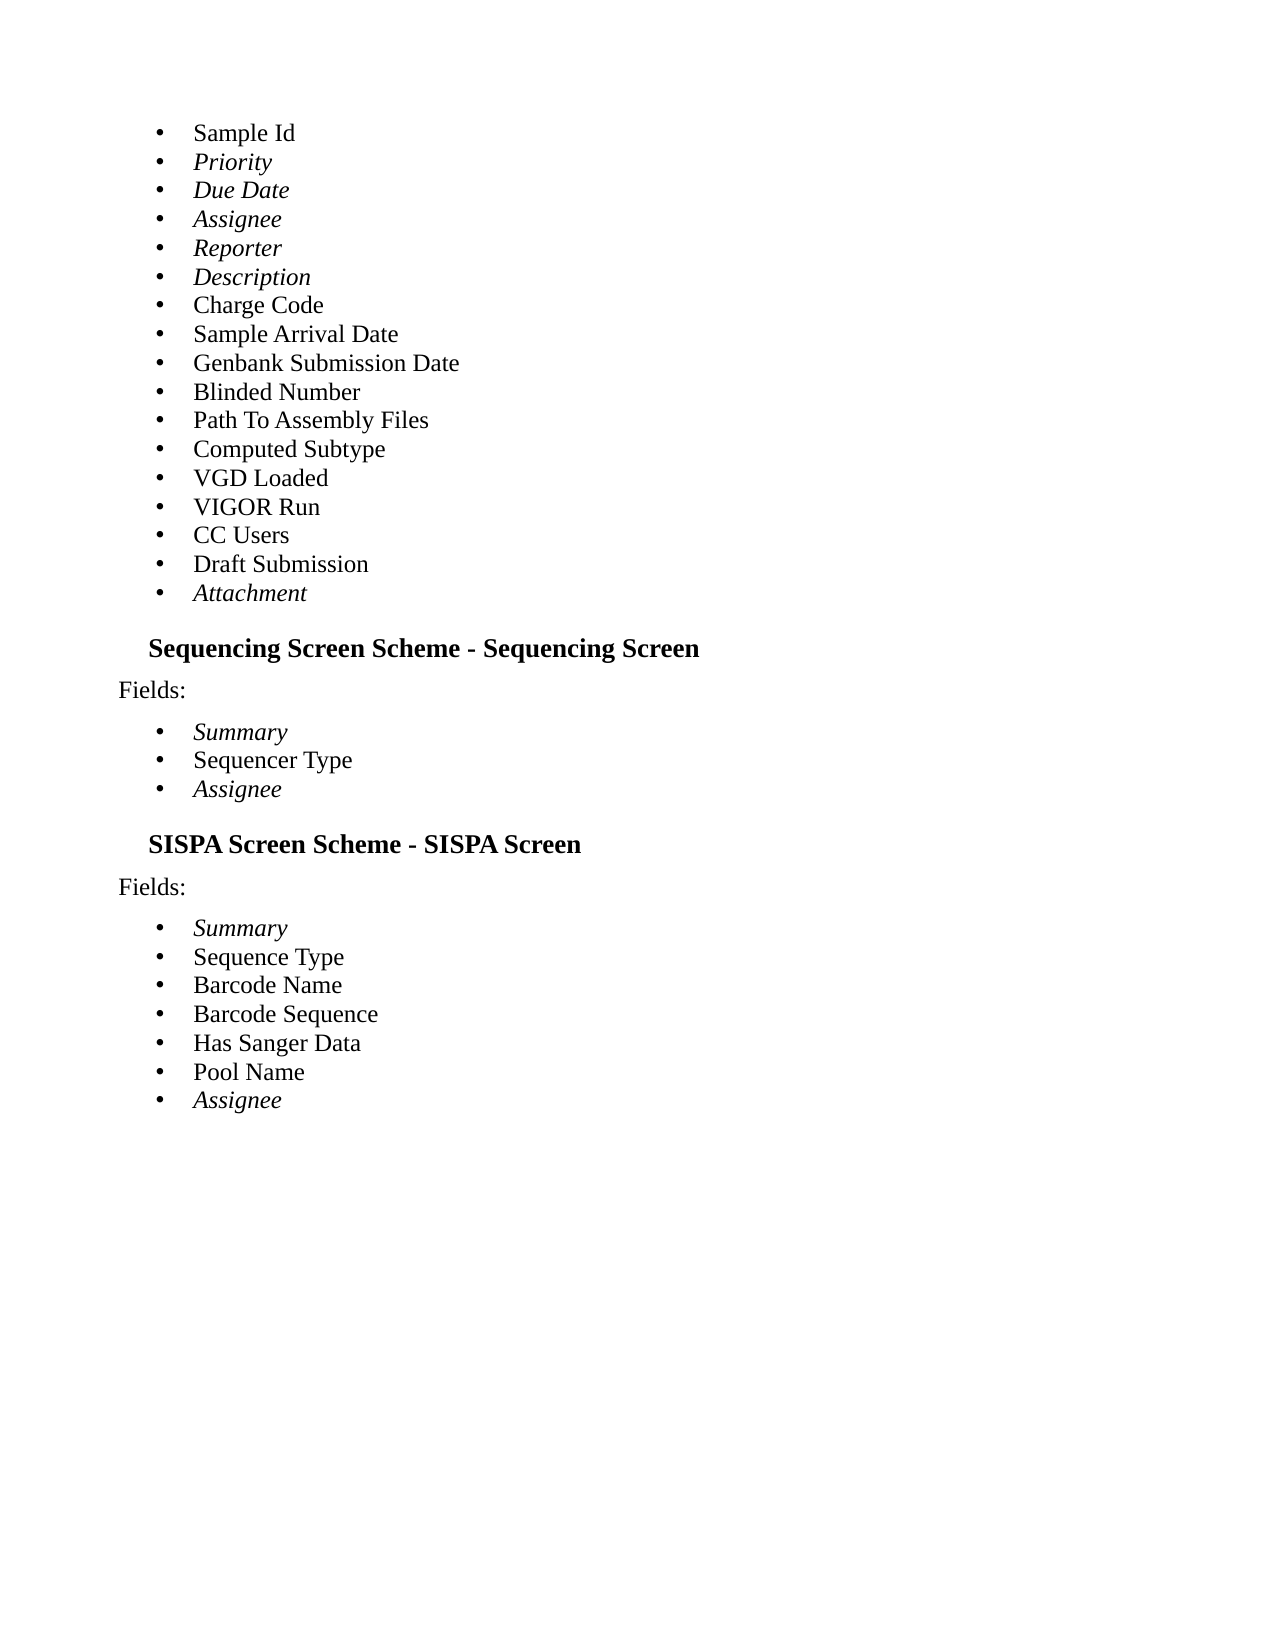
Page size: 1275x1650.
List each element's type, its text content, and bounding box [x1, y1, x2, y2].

list Barcode Sequence [156, 999, 1157, 1028]
list Computed Subtype [156, 434, 1157, 463]
list VIGOR Run [156, 492, 1157, 521]
list CC Users [156, 521, 1157, 549]
list Reporter [156, 233, 1157, 262]
subtitle Sequencing Screen Scheme - Sequencing Screen [148, 632, 1157, 663]
list Assignee [156, 1085, 1157, 1114]
list Path To Assembly Files [156, 406, 1157, 434]
list Pool Name [156, 1057, 1157, 1085]
list VGD Loaded [156, 463, 1157, 492]
list Description [156, 262, 1157, 291]
list Has Sanger Data [156, 1028, 1157, 1057]
list Summary [156, 913, 1157, 942]
list Blinded Number [156, 377, 1157, 406]
list Sequencer Type [156, 746, 1157, 774]
list Draft Submission [156, 549, 1157, 578]
list Summary [156, 717, 1157, 746]
subtitle SISPA Screen Scheme - SISPA Screen [148, 828, 1157, 859]
text Fields: [118, 676, 1157, 704]
list Sample Id [156, 118, 1157, 147]
text Fields: [118, 872, 1157, 900]
list Sequence Type [156, 942, 1157, 970]
list Due Date [156, 176, 1157, 204]
list Barcode Name [156, 970, 1157, 999]
list Priority [156, 147, 1157, 176]
list Attachment [156, 578, 1157, 607]
list Sample Arrival Date [156, 319, 1157, 348]
list Assignee [156, 774, 1157, 803]
list Assignee [156, 204, 1157, 233]
list Charge Code [156, 291, 1157, 319]
list Genbank Submission Date [156, 348, 1157, 377]
